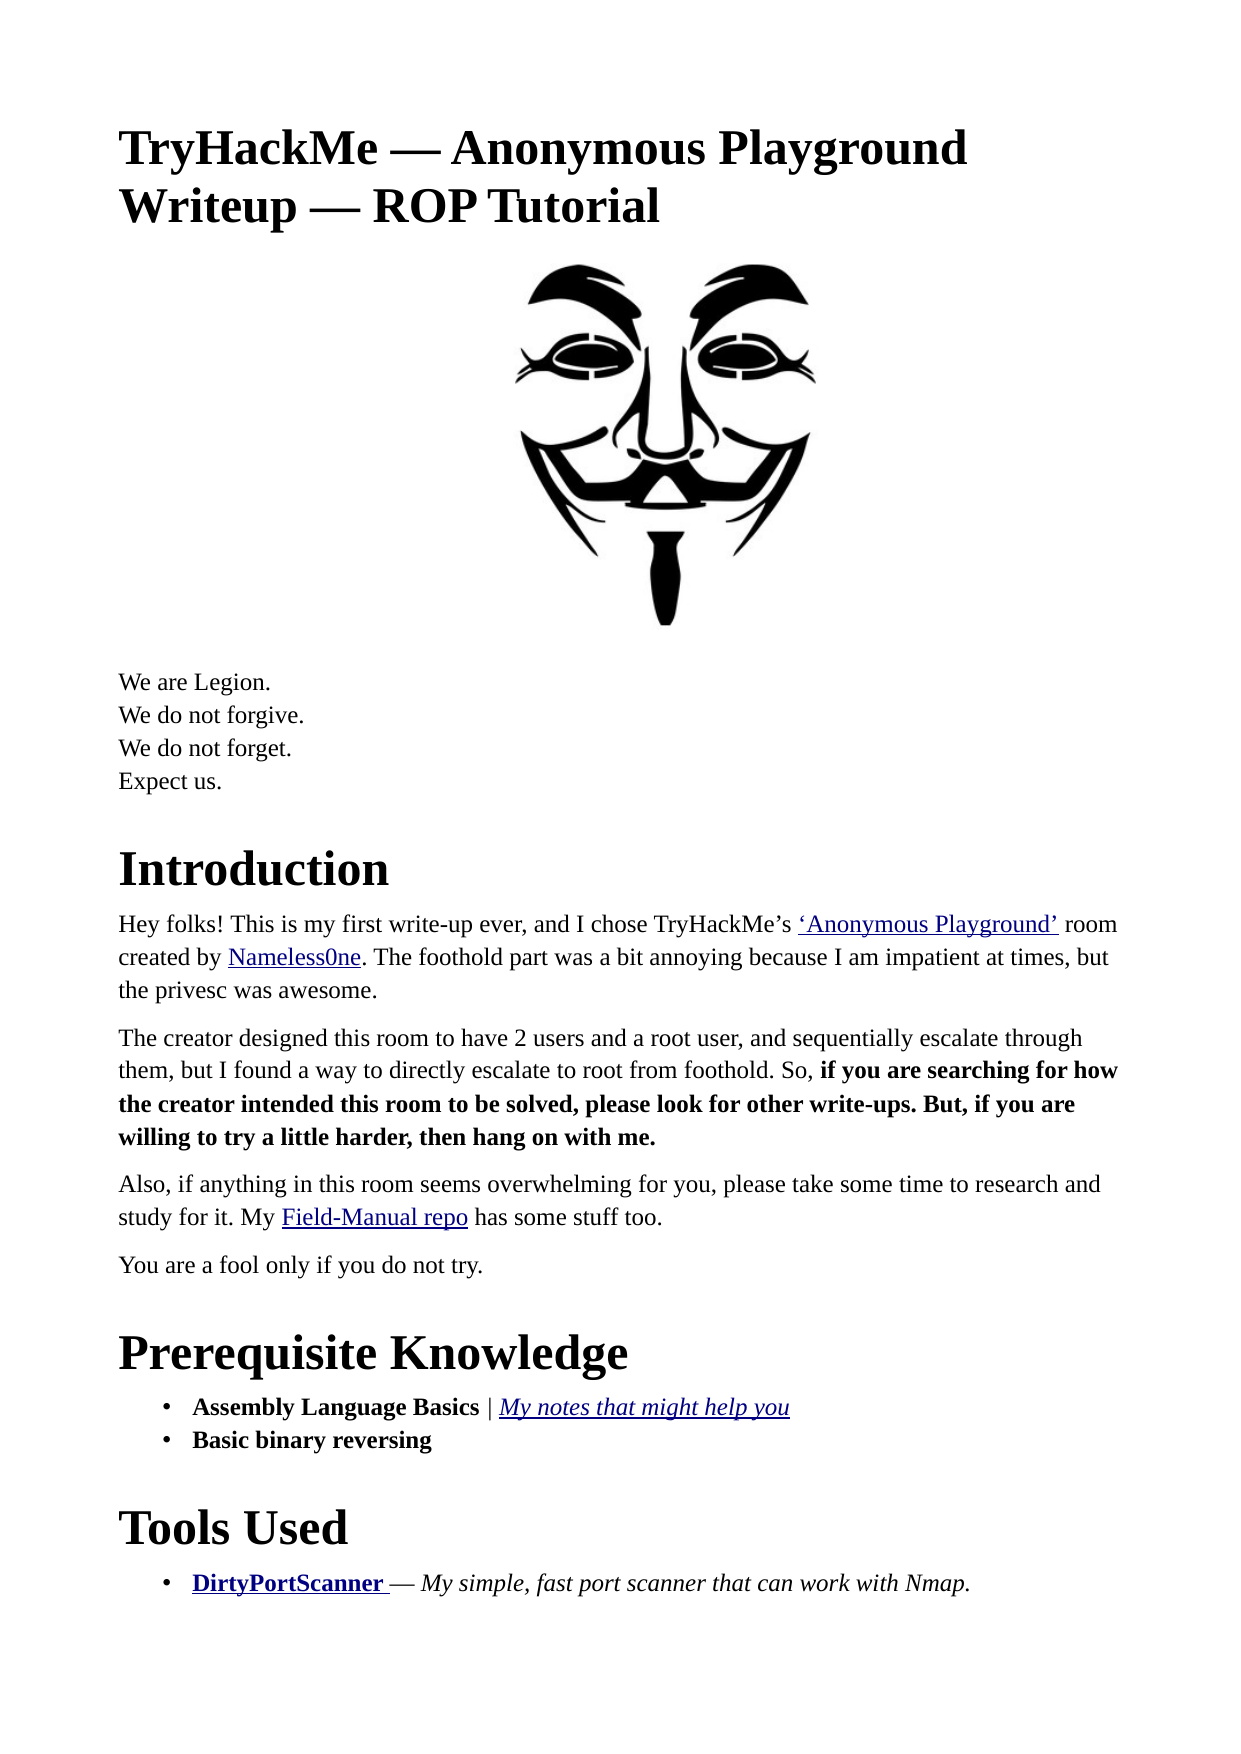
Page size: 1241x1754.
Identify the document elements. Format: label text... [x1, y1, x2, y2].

list DirtyPortScanner — My simple, fast port scanner that can work with Nmap. [162, 1568, 1122, 1597]
text You are a fool only if you do not try. [118, 1250, 1122, 1279]
list Assembly Language Basics | My notes that might help you [162, 1392, 1122, 1421]
subtitle Introduction [118, 839, 1122, 896]
subtitle TryHackMe — Anonymous Playground Writeup — ROP Tutorial [118, 118, 1122, 233]
text The creator designed this room to have 2 users and a root user, and sequentially escalate through them, but I found a way to directly escalate to root from foothold. So, if you are searching for how the creator intended this room to be solved, please look for other write-ups. But, if you are willing to try a little harder, then hang on with me. [118, 1023, 1122, 1150]
picture [118, 245, 1212, 630]
text We are Legion. We do not forgive. We do not forget. Expect us. [118, 634, 1122, 795]
list Basic binary reversing [162, 1426, 1122, 1454]
text Hey folks! This is my first write-up ever, and I chose TryHackMe’s ‘Anonymous Playground’ room created by Nameless0ne. The foothold part was a bit annoying because I am impatient at times, but the privesc was awesome. [118, 909, 1122, 1004]
subtitle Tools Used [118, 1498, 1122, 1556]
text Also, if anything in this room seems overwhelming for you, please take some time to research and study for it. My Field-Manual repo has some stuff too. [118, 1169, 1122, 1231]
subtitle Prerequisite Knowledge [118, 1322, 1122, 1380]
